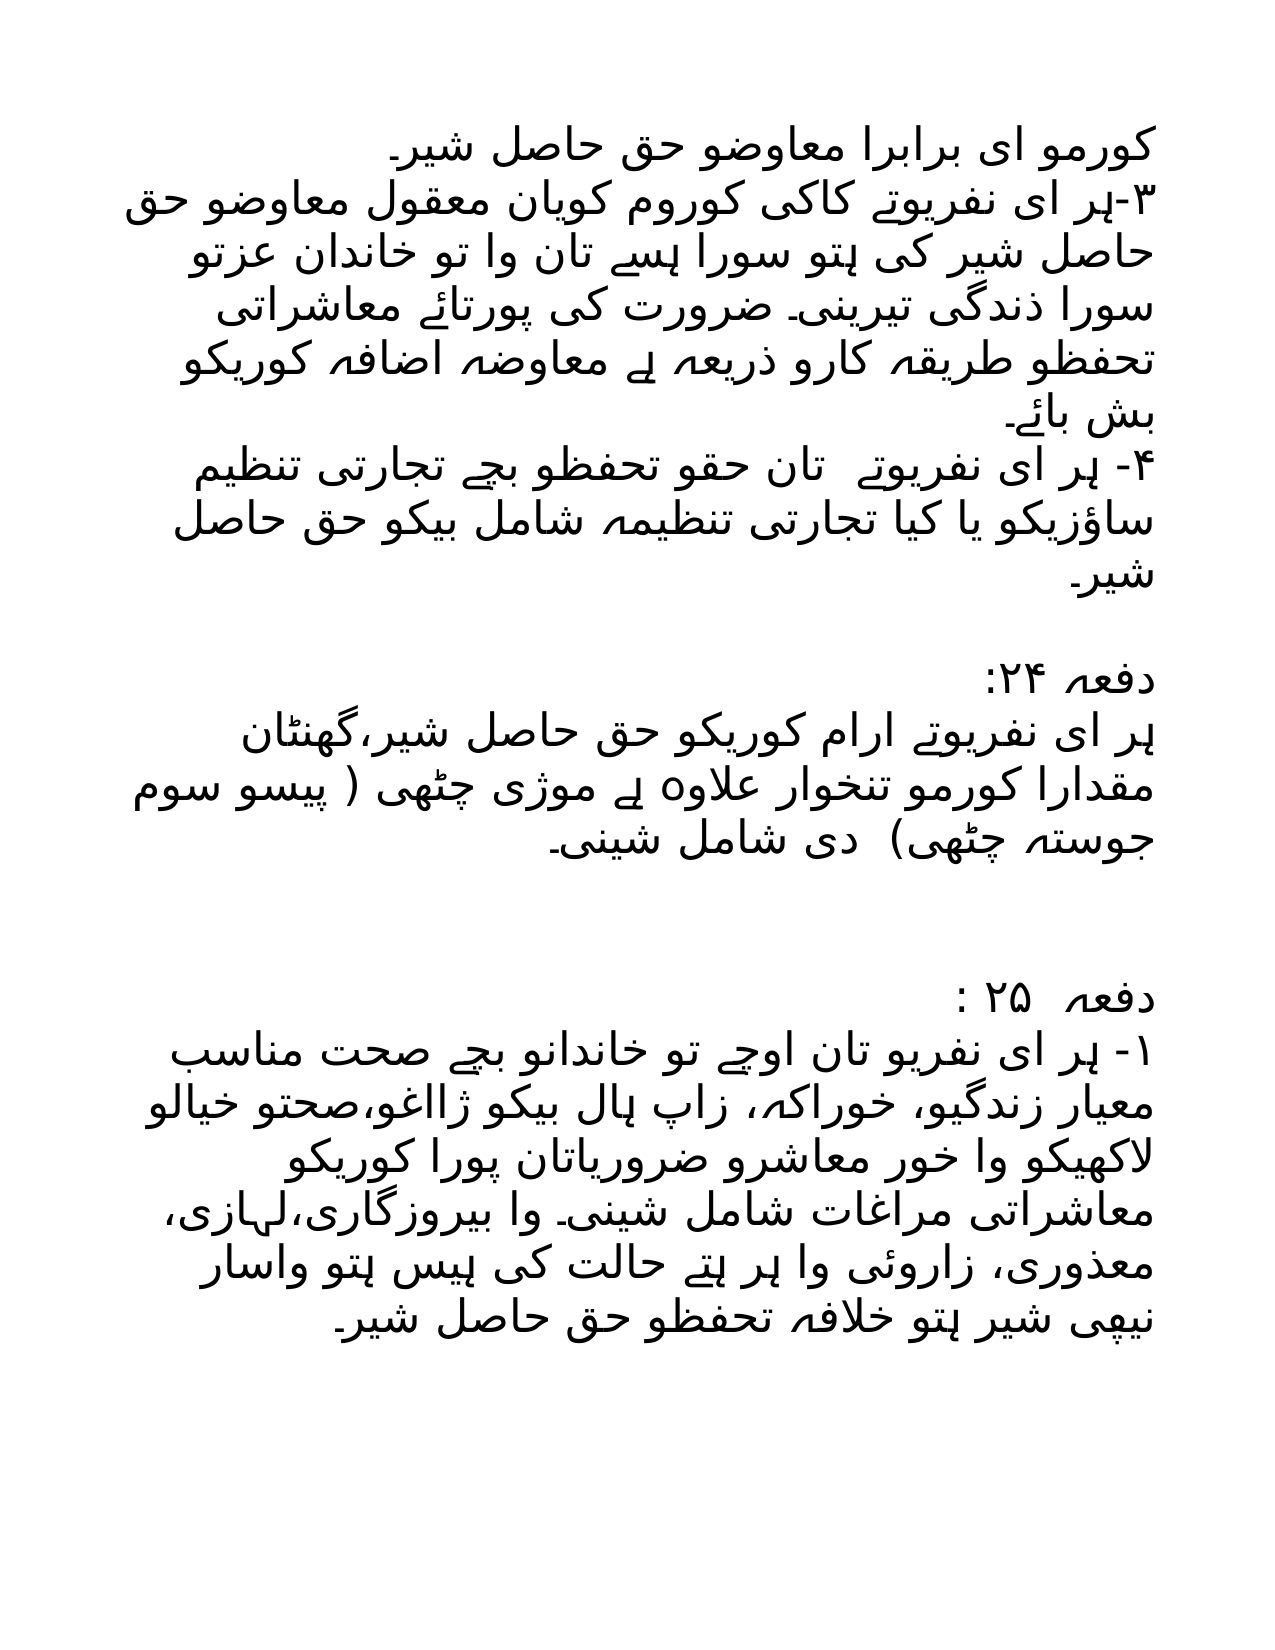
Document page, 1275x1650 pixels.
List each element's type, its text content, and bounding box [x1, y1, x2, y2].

text ۳-ہر ای نفریوتے کاکی کوروم کویان معقول معاوضو حق حاصل شیر کی ہتو سورا ہسے تان وا تو خاندان عزتو سورا ذندگی تیرینی۔ ضرورت کی پورتائے معاشراتی تحفظو طریقہ کارو ذریعہ ہے معاوضہ اضافہ کوریکو بش بائے۔ [118, 171, 1157, 438]
text کورمو ای برابرا معاوضو حق حاصل شیر۔ [118, 118, 1157, 171]
text ہر ای نفریوتے ارام کوریکو حق حاصل شیر،گھنٹان مقدارا کورمو تنخوار علاوہ ہے موژی چٹھی ( پیسو سوم جوستہ چٹھی) دی شامل شینی۔ [118, 704, 1157, 864]
text دفعہ ۲۴: [118, 651, 1157, 704]
text دفعہ ۲۵ : [118, 969, 1157, 1023]
text ۱- ہر ای نفریو تان اوچے تو خاندانو بچے صحت مناسب معیار زندگیو، خوراکہ، زاپ ہال بیکو ژااغو،صحتو خیالو لاکھیکو وا خور معاشرو ضروریاتان پورا کوریکو معاشراتی مراغات شامل شینی۔ وا بیروزگاری،لہازی، معذوری، زاروئی وا ہر ہتے حالت کی ہیس ہتو واسار نیڥی شیر ہتو خلافہ تحفظو حق حاصل شیر۔ [118, 1023, 1157, 1343]
text ۴- ہر ای نفریوتے تان حقو تحفظو بچے تجارتی تنظیم ساؤزیکو یا کیا تجارتی تنظیمہ شامل بیکو حق حاصل شیر۔ [118, 438, 1157, 598]
